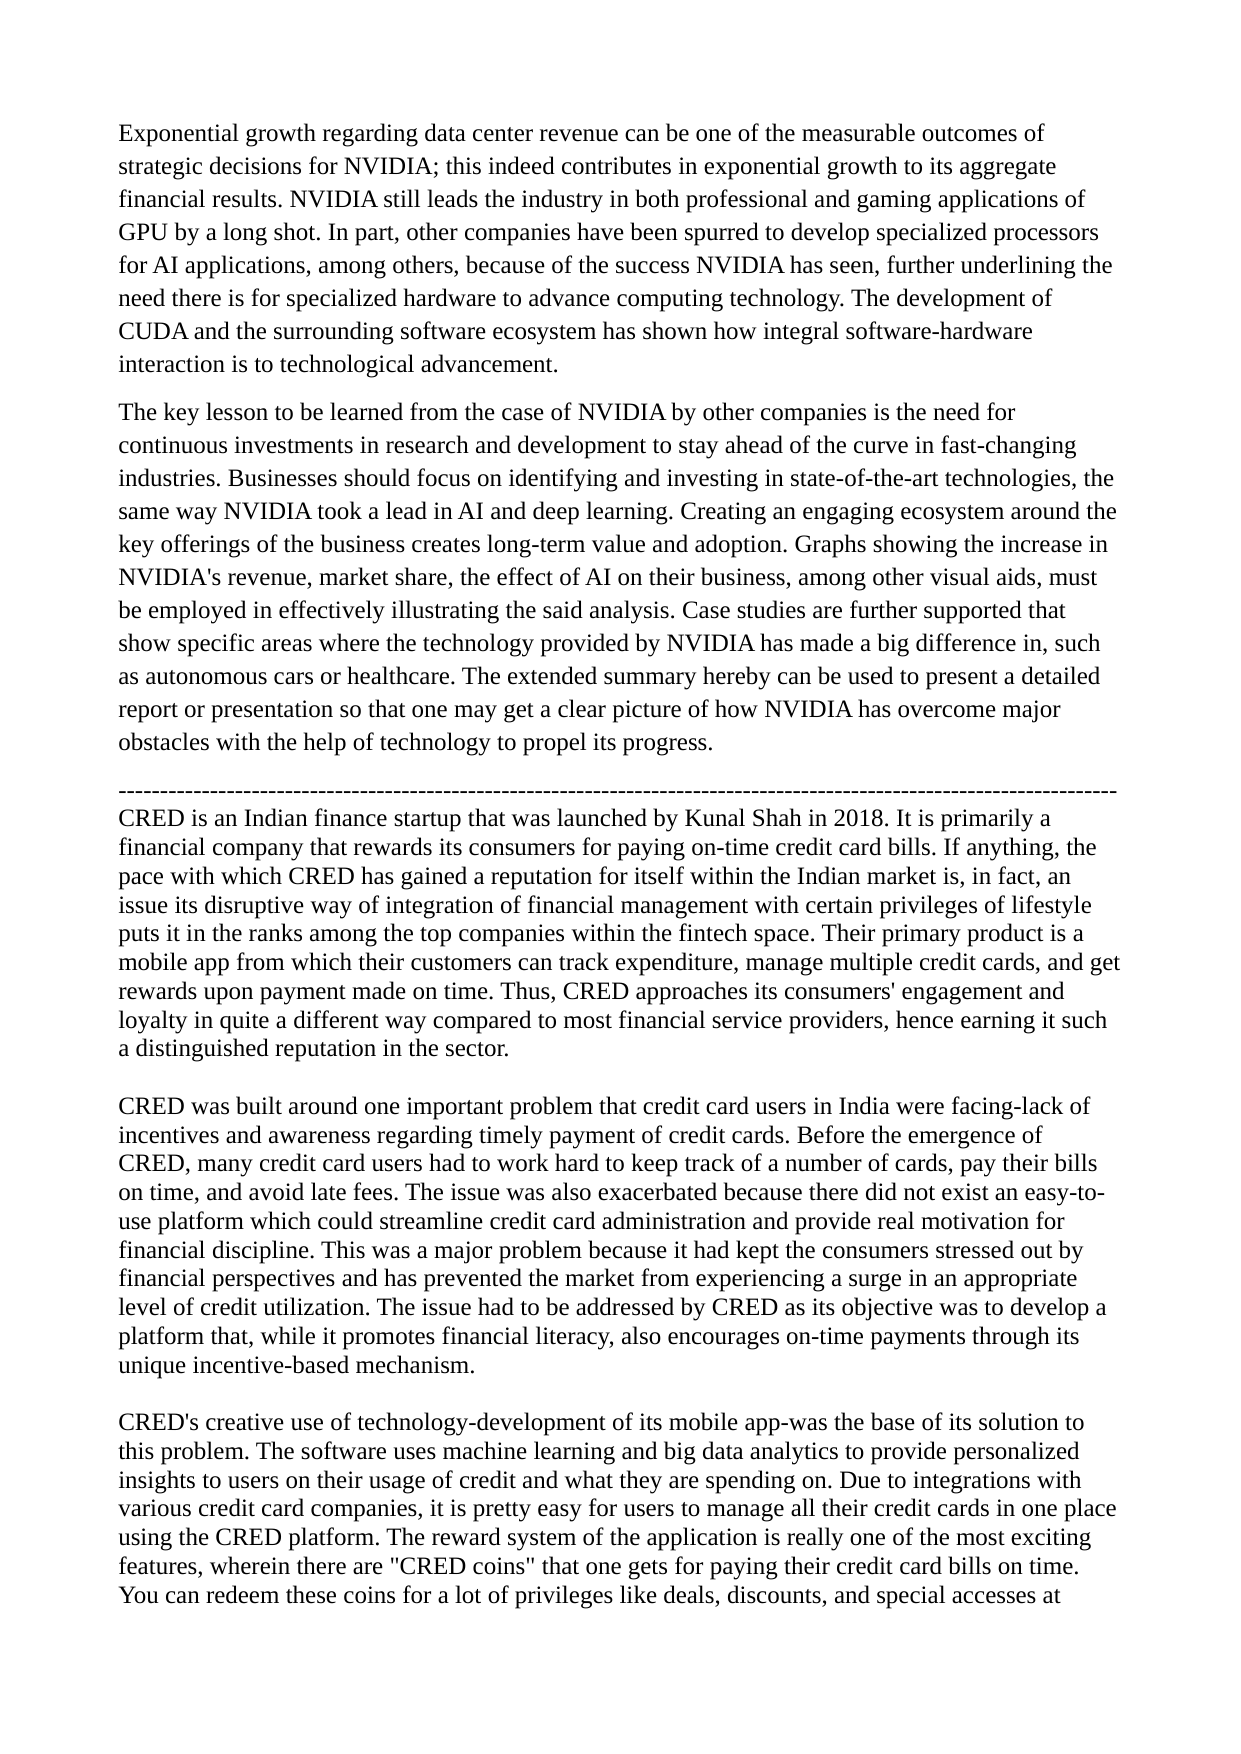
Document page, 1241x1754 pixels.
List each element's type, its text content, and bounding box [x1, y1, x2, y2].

text The key lesson to be learned from the case of NVIDIA by other companies is the need for continuous investments in research and development to stay ahead of the curve in fast-changing industries. Businesses should focus on identifying and investing in state-of-the-art technologies, the same way NVIDIA took a lead in AI and deep learning. Creating an engaging ecosystem around the key offerings of the business creates long-term value and adoption. Graphs showing the increase in NVIDIA's revenue, market share, the effect of AI on their business, among other visual aids, must be employed in effectively illustrating the said analysis. Case studies are further supported that show specific areas where the technology provided by NVIDIA has made a big difference in, such as autonomous cars or healthcare. The extended summary hereby can be used to present a detailed report or presentation so that one may get a clear picture of how NVIDIA has overcome major obstacles with the help of technology to propel its progress. [118, 397, 1122, 756]
text CRED is an Indian finance startup that was launched by Kunal Shah in 2018. It is primarily a financial company that rewards its consumers for paying on-time credit card bills. If anything, the pace with which CRED has gained a reputation for itself within the Indian market is, in fact, an issue its disruptive way of integration of financial management with certain privileges of lifestyle puts it in the ranks among the top companies within the fintech space. Their primary product is a mobile app from which their customers can track expenditure, manage multiple credit cards, and get rewards upon payment made on time. Thus, CRED approaches its consumers' engagement and loyalty in quite a different way compared to most financial service providers, hence earning it such a distinguished reputation in the sector. [118, 803, 1122, 1062]
text ------------------------------------------------------------------------------------------------------------------------ [118, 775, 1122, 803]
text CRED's creative use of technology-development of its mobile app-was the base of its solution to this problem. The software uses machine learning and big data analytics to provide personalized insights to users on their usage of credit and what they are spending on. Due to integrations with various credit card companies, it is pretty easy for users to manage all their credit cards in one place using the CRED platform. The reward system of the application is really one of the most exciting features, wherein there are "CRED coins" that one gets for paying their credit card bills on time. You can redeem these coins for a lot of privileges like deals, discounts, and special accesses at [118, 1407, 1122, 1608]
text CRED was built around one important problem that credit card users in India were facing-lack of incentives and awareness regarding timely payment of credit cards. Before the emergence of CRED, many credit card users had to work hard to keep track of a number of cards, pay their bills on time, and avoid late fees. The issue was also exacerbated because there did not exist an easy-to-use platform which could streamline credit card administration and provide real motivation for financial discipline. This was a major problem because it had kept the consumers stressed out by financial perspectives and has prevented the market from experiencing a surge in an appropriate level of credit utilization. The issue had to be addressed by CRED as its objective was to develop a platform that, while it promotes financial literacy, also encourages on-time payments through its unique incentive-based mechanism. [118, 1091, 1122, 1378]
text Exponential growth regarding data center revenue can be one of the measurable outcomes of strategic decisions for NVIDIA; this indeed contributes in exponential growth to its aggregate financial results. NVIDIA still leads the industry in both professional and gaming applications of GPU by a long shot. In part, other companies have been spurred to develop specialized processors for AI applications, among others, because of the success NVIDIA has seen, further underlining the need there is for specialized hardware to advance computing technology. The development of CUDA and the surrounding software ecosystem has shown how integral software-hardware interaction is to technological advancement. [118, 118, 1122, 378]
